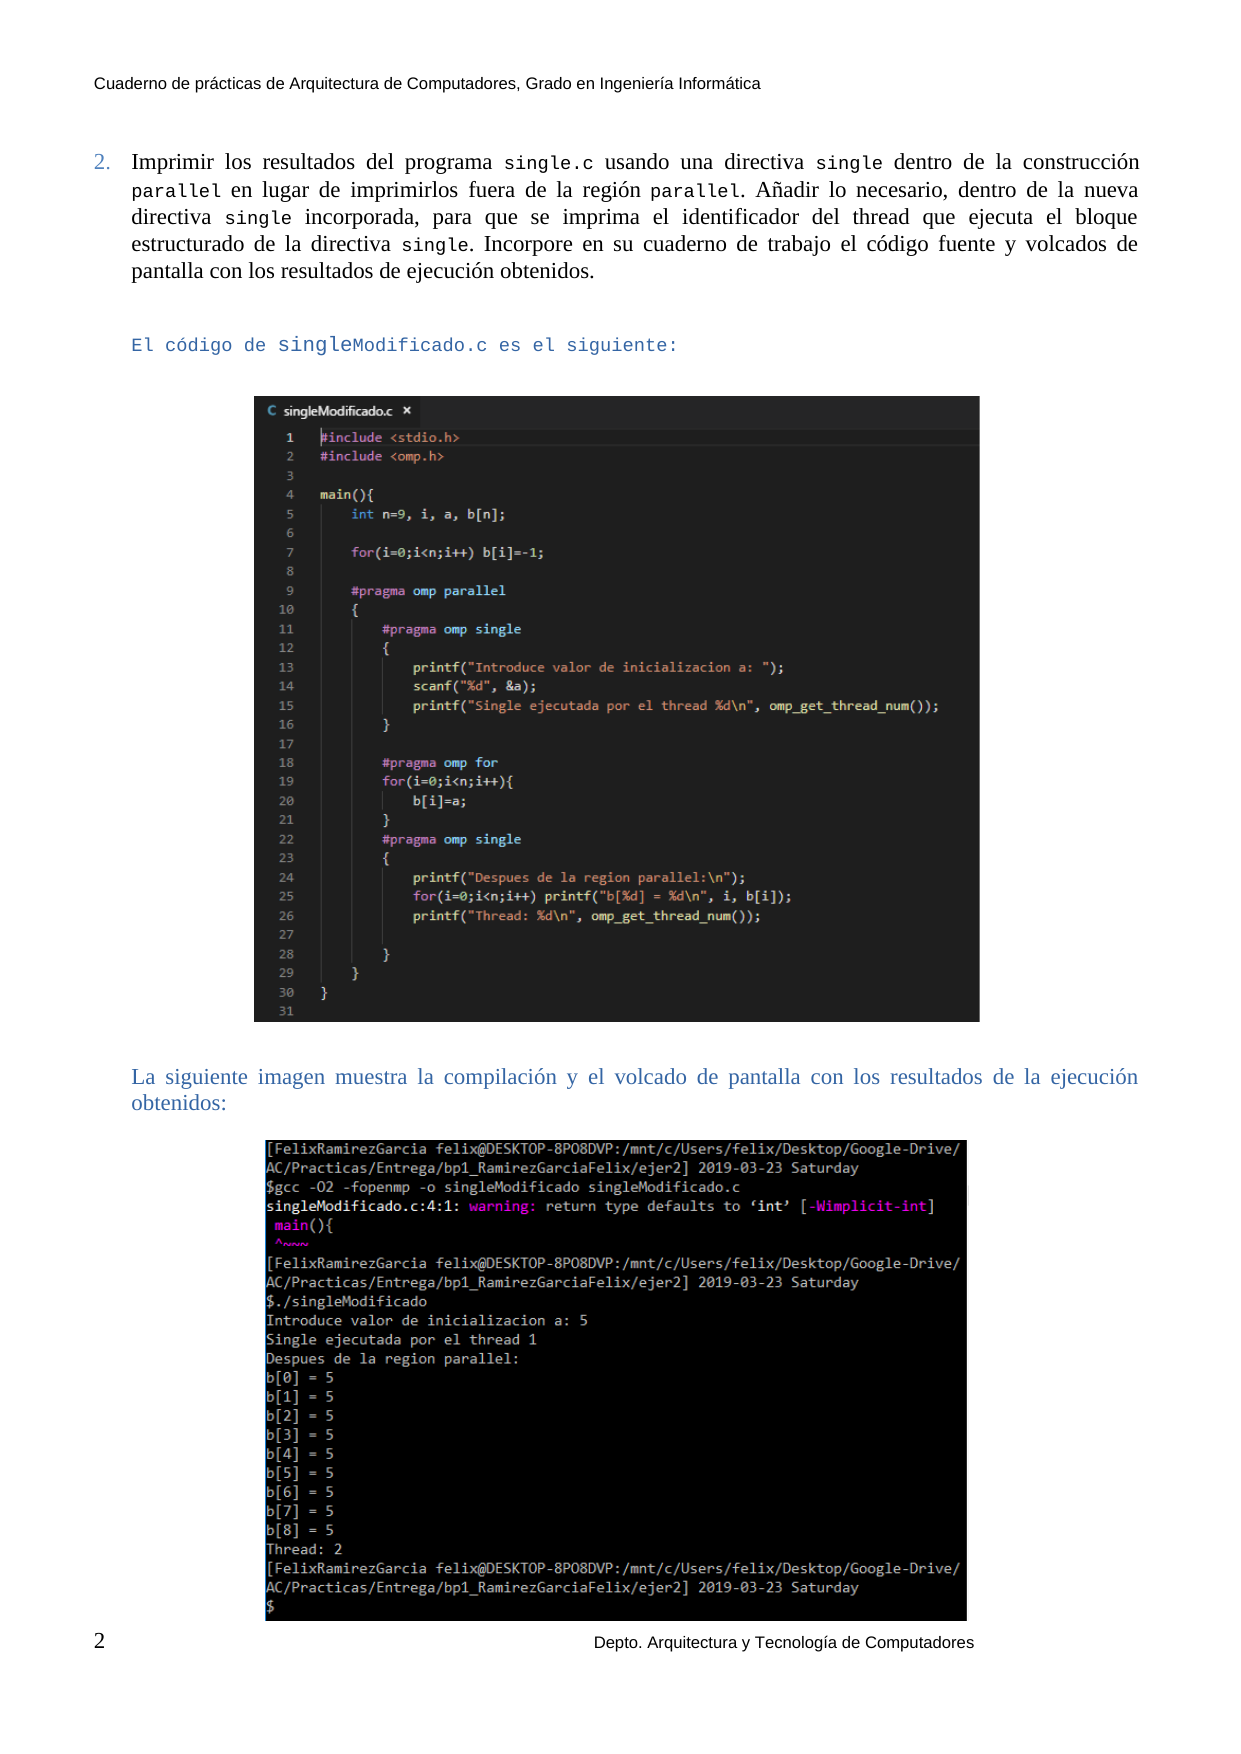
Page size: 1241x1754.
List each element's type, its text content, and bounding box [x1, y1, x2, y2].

picture [265, 1140, 969, 1621]
list Imprimir los resultados del programa single.c usando una directiva single dentro de la construcción parallel en lugar de imprimirlos fuera de la región parallel. Añadir lo necesario, dentro de la nueva directiva single incorporada, para que se imprima el identificador del thread que ejecuta el bloque estructurado de la directiva single. Incorpore en su cuaderno de trabajo el código fuente y volcados de pantalla con los resultados de ejecución obtenidos. [94, 148, 1140, 283]
text El código de singleModificado.c es el siguiente: [131, 334, 1140, 358]
text La siguiente imagen muestra la compilación y el volcado de pantalla con los resultados de la ejecución obtenidos: [131, 1063, 1140, 1116]
picture [254, 396, 980, 1022]
